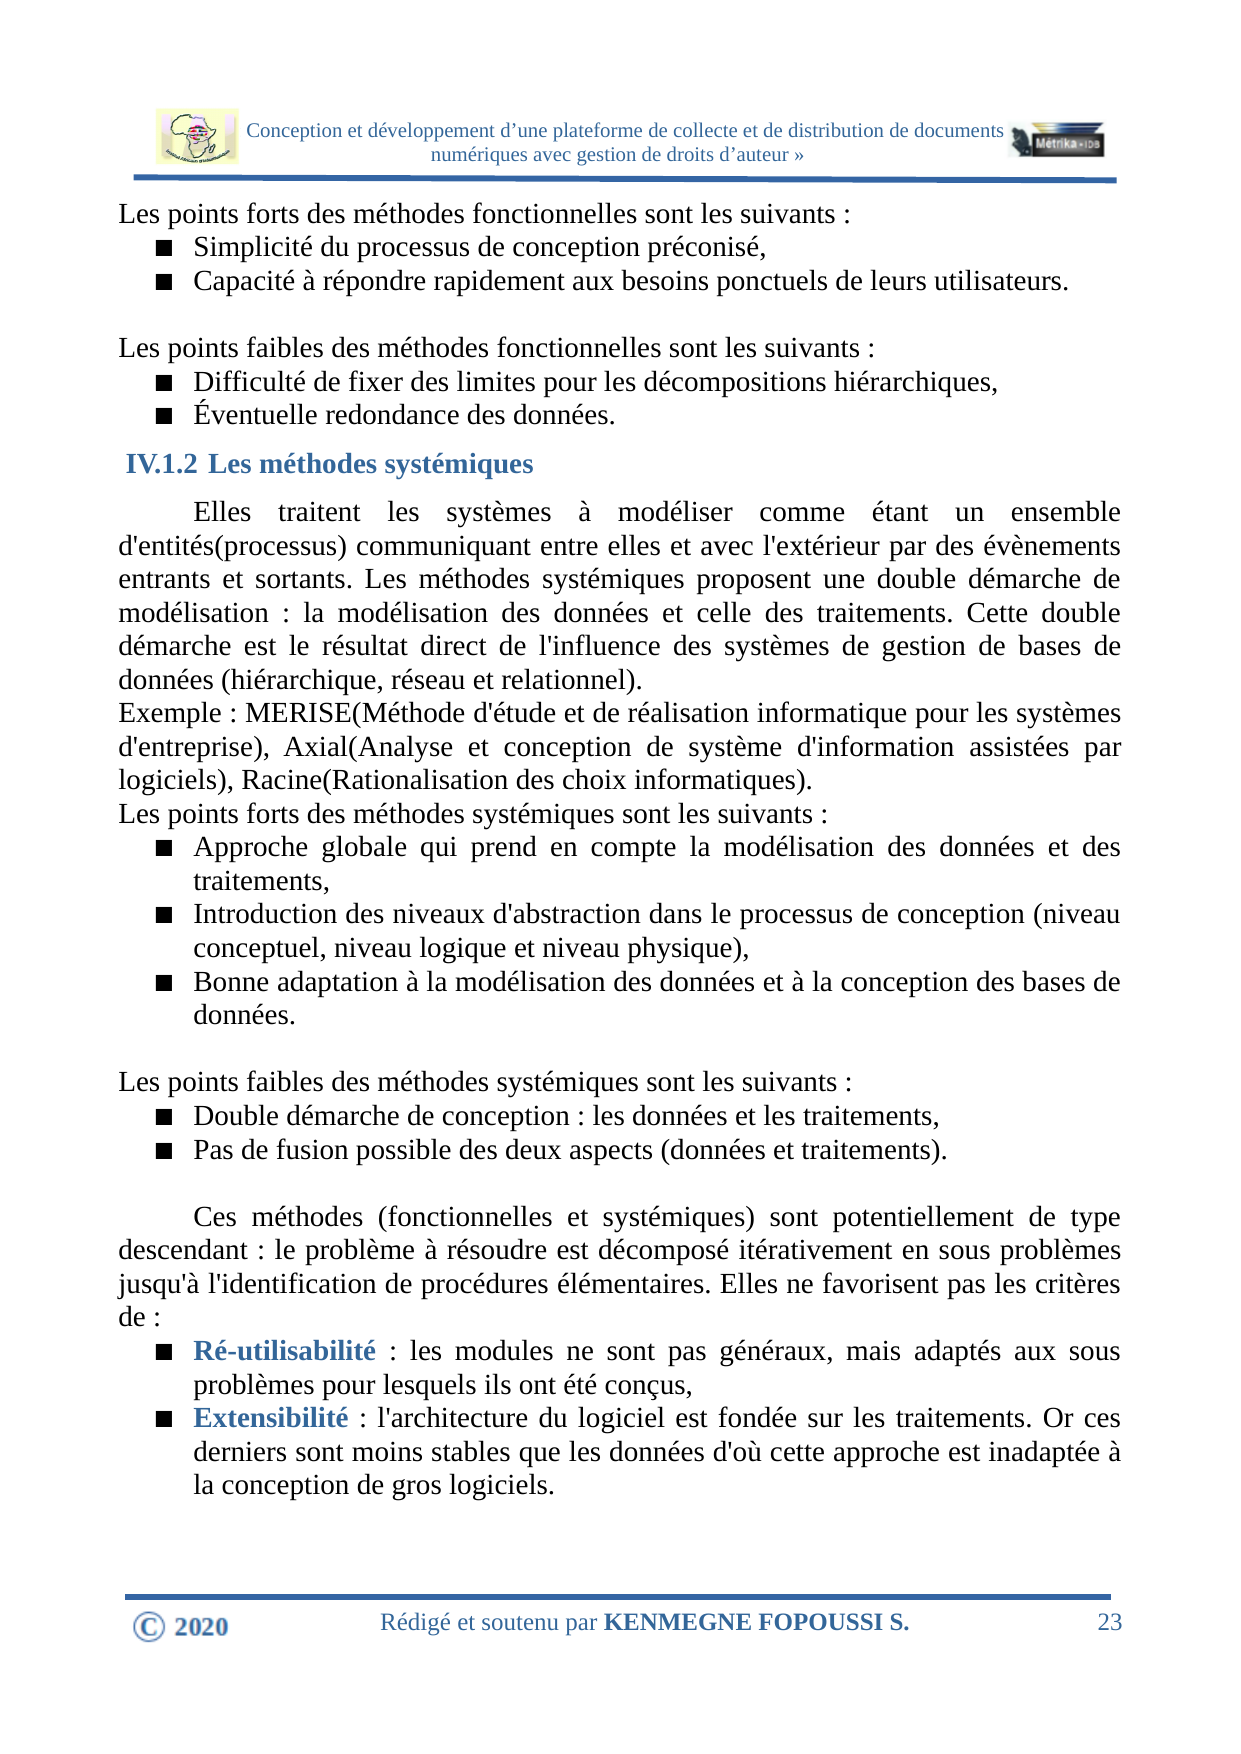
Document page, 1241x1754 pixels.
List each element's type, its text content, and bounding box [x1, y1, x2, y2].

picture [154, 107, 241, 166]
text Les points faibles des méthodes fonctionnelles sont les suivants : [118, 330, 1122, 364]
text Ces méthodes (fonctionnelles et systémiques) sont potentiellement de type descendant : le problème à résoudre est décomposé itérativement en sous problèmes jusqu'à l'identification de procédures élémentaires. Elles ne favorisent pas les critères de : [118, 1199, 1122, 1333]
list Ré-utilisabilité : les modules ne sont pas généraux, mais adaptés aux sous problèmes pour lesquels ils ont été conçus, [156, 1333, 1122, 1400]
text Elles traitent les systèmes à modéliser comme étant un ensemble d'entités(processus) communiquant entre elles et avec l'extérieur par des évènements entrants et sortants. Les méthodes systémiques proposent une double démarche de modélisation : la modélisation des données et celle des traitements. Cette double démarche est le résultat direct de l'influence des systèmes de gestion de bases de données (hiérarchique, réseau et relationnel). [118, 494, 1122, 695]
text Exemple : MERISE(Méthode d'étude et de réalisation informatique pour les systèmes d'entreprise), Axial(Analyse et conception de système d'information assistées par logiciels), Racine(Rationalisation des choix informatiques). [118, 695, 1122, 796]
list Difficulté de fixer des limites pour les décompositions hiérarchiques, [156, 364, 1122, 397]
list Pas de fusion possible des deux aspects (données et traitements). [156, 1132, 1122, 1165]
list Extensibilité : l'architecture du logiciel est fondée sur les traitements. Or ces derniers sont moins stables que les données d'où cette approche est inadaptée à la conception de gros logiciels. [156, 1400, 1122, 1501]
subtitle Les méthodes systémiques [118, 446, 1122, 479]
list Éventuelle redondance des données. [156, 397, 1122, 431]
text Les points forts des méthodes systémiques sont les suivants : [118, 796, 1122, 829]
picture [126, 1604, 231, 1647]
list Bonne adaptation à la modélisation des données et à la conception des bases de données. [156, 964, 1122, 1031]
list Introduction des niveaux d'abstraction dans le processus de conception (niveau conceptuel, niveau logique et niveau physique), [156, 897, 1122, 964]
list Approche globale qui prend en compte la modélisation des données et des traitements, [156, 829, 1122, 897]
text Les points faibles des méthodes systémiques sont les suivants : [118, 1064, 1122, 1098]
list Double démarche de conception : les données et les traitements, [156, 1098, 1122, 1132]
text Les points forts des méthodes fonctionnelles sont les suivants : [118, 196, 1122, 229]
list Simplicité du processus de conception préconisé, [156, 229, 1122, 263]
list Capacité à répondre rapidement aux besoins ponctuels de leurs utilisateurs. [156, 263, 1122, 297]
picture [1003, 116, 1109, 160]
